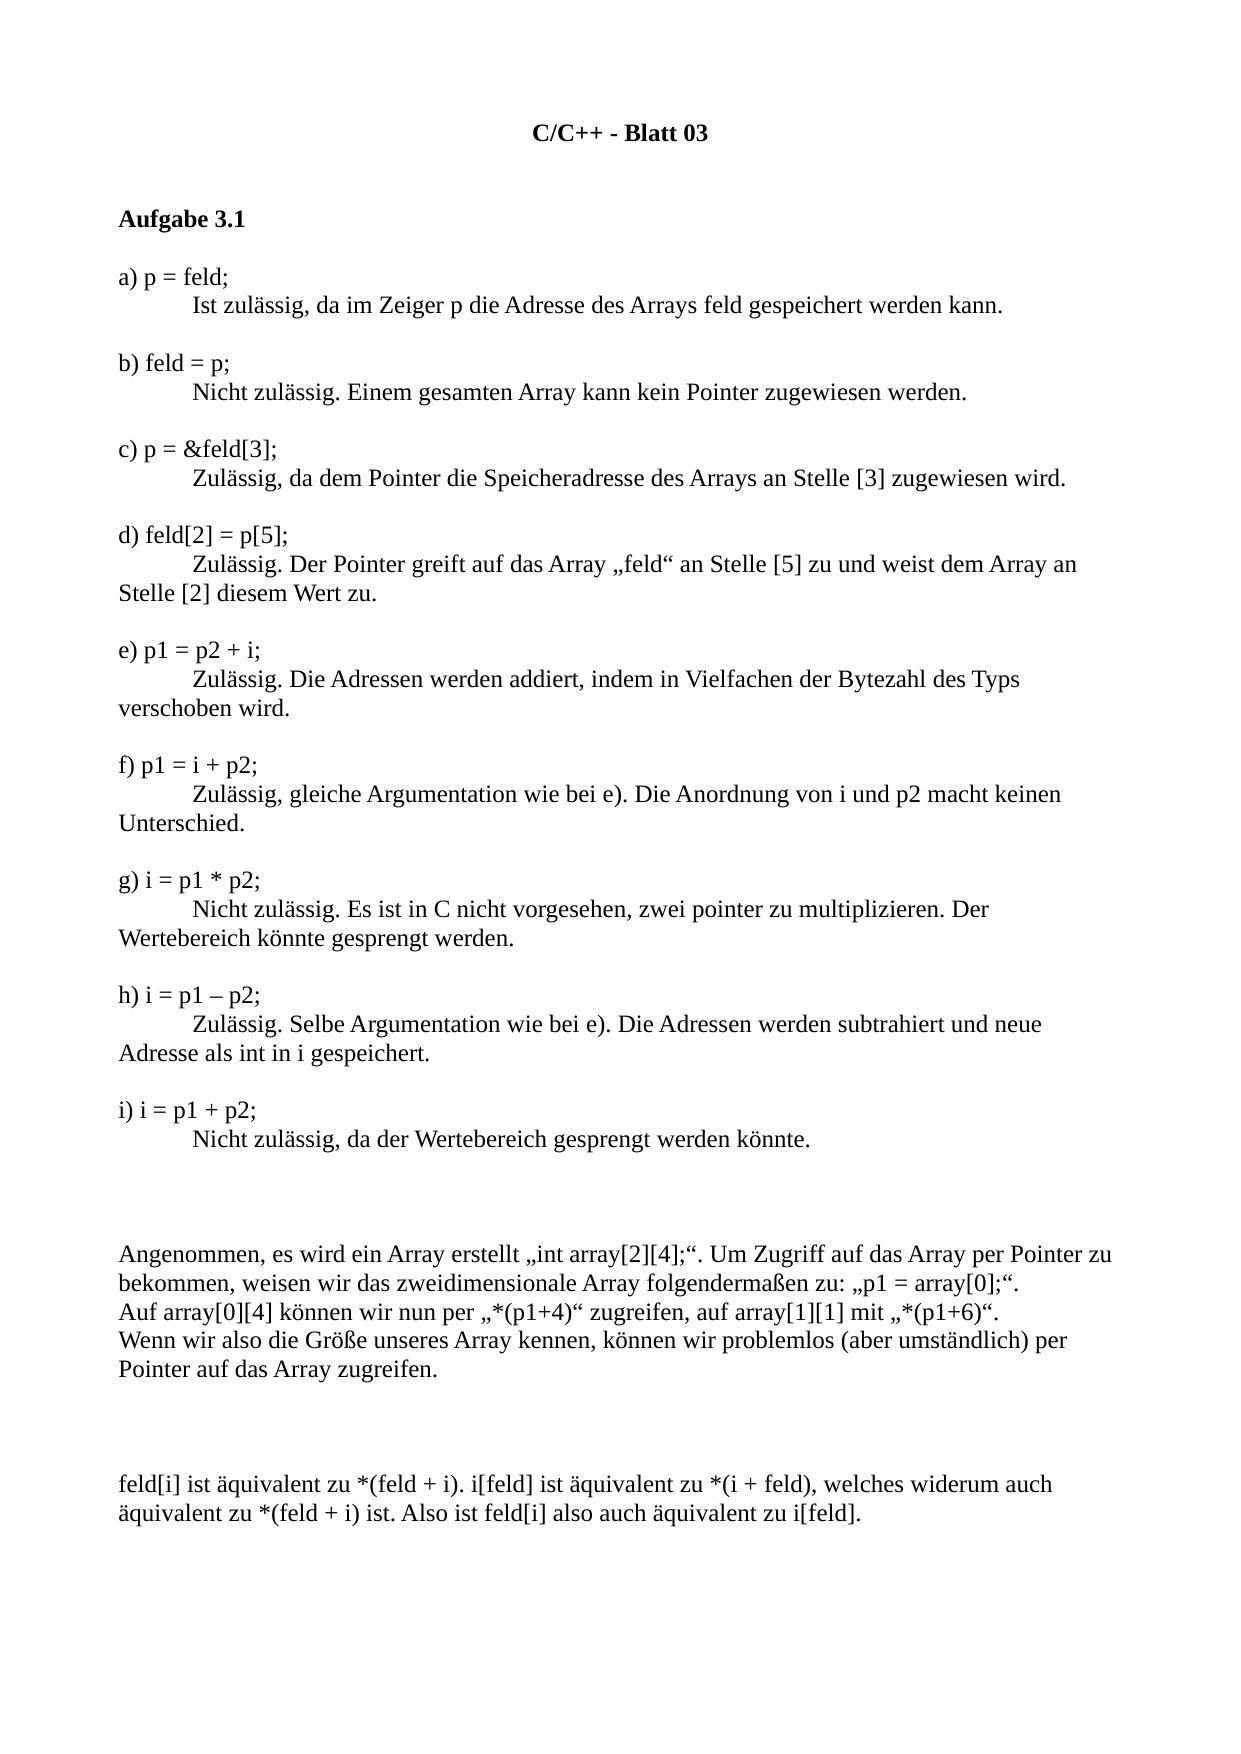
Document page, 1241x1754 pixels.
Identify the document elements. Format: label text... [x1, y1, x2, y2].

text Nicht zulässig, da der Wertebereich gesprengt werden könnte. [118, 1124, 1122, 1153]
text Nicht zulässig. Es ist in C nicht vorgesehen, zwei pointer zu multiplizieren. Der Wertebereich könnte gesprengt werden. [118, 894, 1122, 952]
text Auf array[0][4] können wir nun per „*(p1+4)“ zugreifen, auf array[1][1] mit „*(p1+6)“. [118, 1297, 1122, 1326]
text Aufgabe 3.1 [118, 204, 1122, 233]
text Zulässig. Selbe Argumentation wie bei e). Die Adressen werden subtrahiert und neue Adresse als int in i gespeichert. [118, 1009, 1122, 1067]
text h) i = p1 – p2; [118, 981, 1122, 1009]
text i) i = p1 + p2; [118, 1096, 1122, 1124]
text g) i = p1 * p2; [118, 866, 1122, 894]
text Angenommen, es wird ein Array erstellt „int array[2][4];“. Um Zugriff auf das Array per Pointer zu bekommen, weisen wir das zweidimensionale Array folgendermaßen zu: „p1 = array[0];“. [118, 1239, 1122, 1297]
text Wenn wir also die Größe unseres Array kennen, können wir problemlos (aber umständlich) per Pointer auf das Array zugreifen. [118, 1326, 1122, 1383]
text Nicht zulässig. Einem gesamten Array kann kein Pointer zugewiesen werden. [118, 377, 1122, 406]
text b) feld = p; [118, 348, 1122, 377]
text c) p = &feld[3]; [118, 434, 1122, 463]
text d) feld[2] = p[5]; [118, 521, 1122, 549]
text Zulässig. Die Adressen werden addiert, indem in Vielfachen der Bytezahl des Typs verschoben wird. [118, 664, 1122, 722]
text f) p1 = i + p2; [118, 751, 1122, 779]
text C/C++ - Blatt 03 [118, 118, 1122, 147]
text e) p1 = p2 + i; [118, 636, 1122, 664]
text Zulässig, gleiche Argumentation wie bei e). Die Anordnung von i und p2 macht keinen Unterschied. [118, 779, 1122, 837]
text Zulässig, da dem Pointer die Speicheradresse des Arrays an Stelle [3] zugewiesen wird. [118, 463, 1122, 492]
text a) p = feld; [118, 262, 1122, 291]
text Zulässig. Der Pointer greift auf das Array „feld“ an Stelle [5] zu und weist dem Array an Stelle [2] diesem Wert zu. [118, 549, 1122, 607]
text Ist zulässig, da im Zeiger p die Adresse des Arrays feld gespeichert werden kann. [118, 291, 1122, 319]
text feld[i] ist äquivalent zu *(feld + i). i[feld] ist äquivalent zu *(i + feld), welches widerum auch äquivalent zu *(feld + i) ist. Also ist feld[i] also auch äquivalent zu i[feld]. [118, 1469, 1122, 1527]
